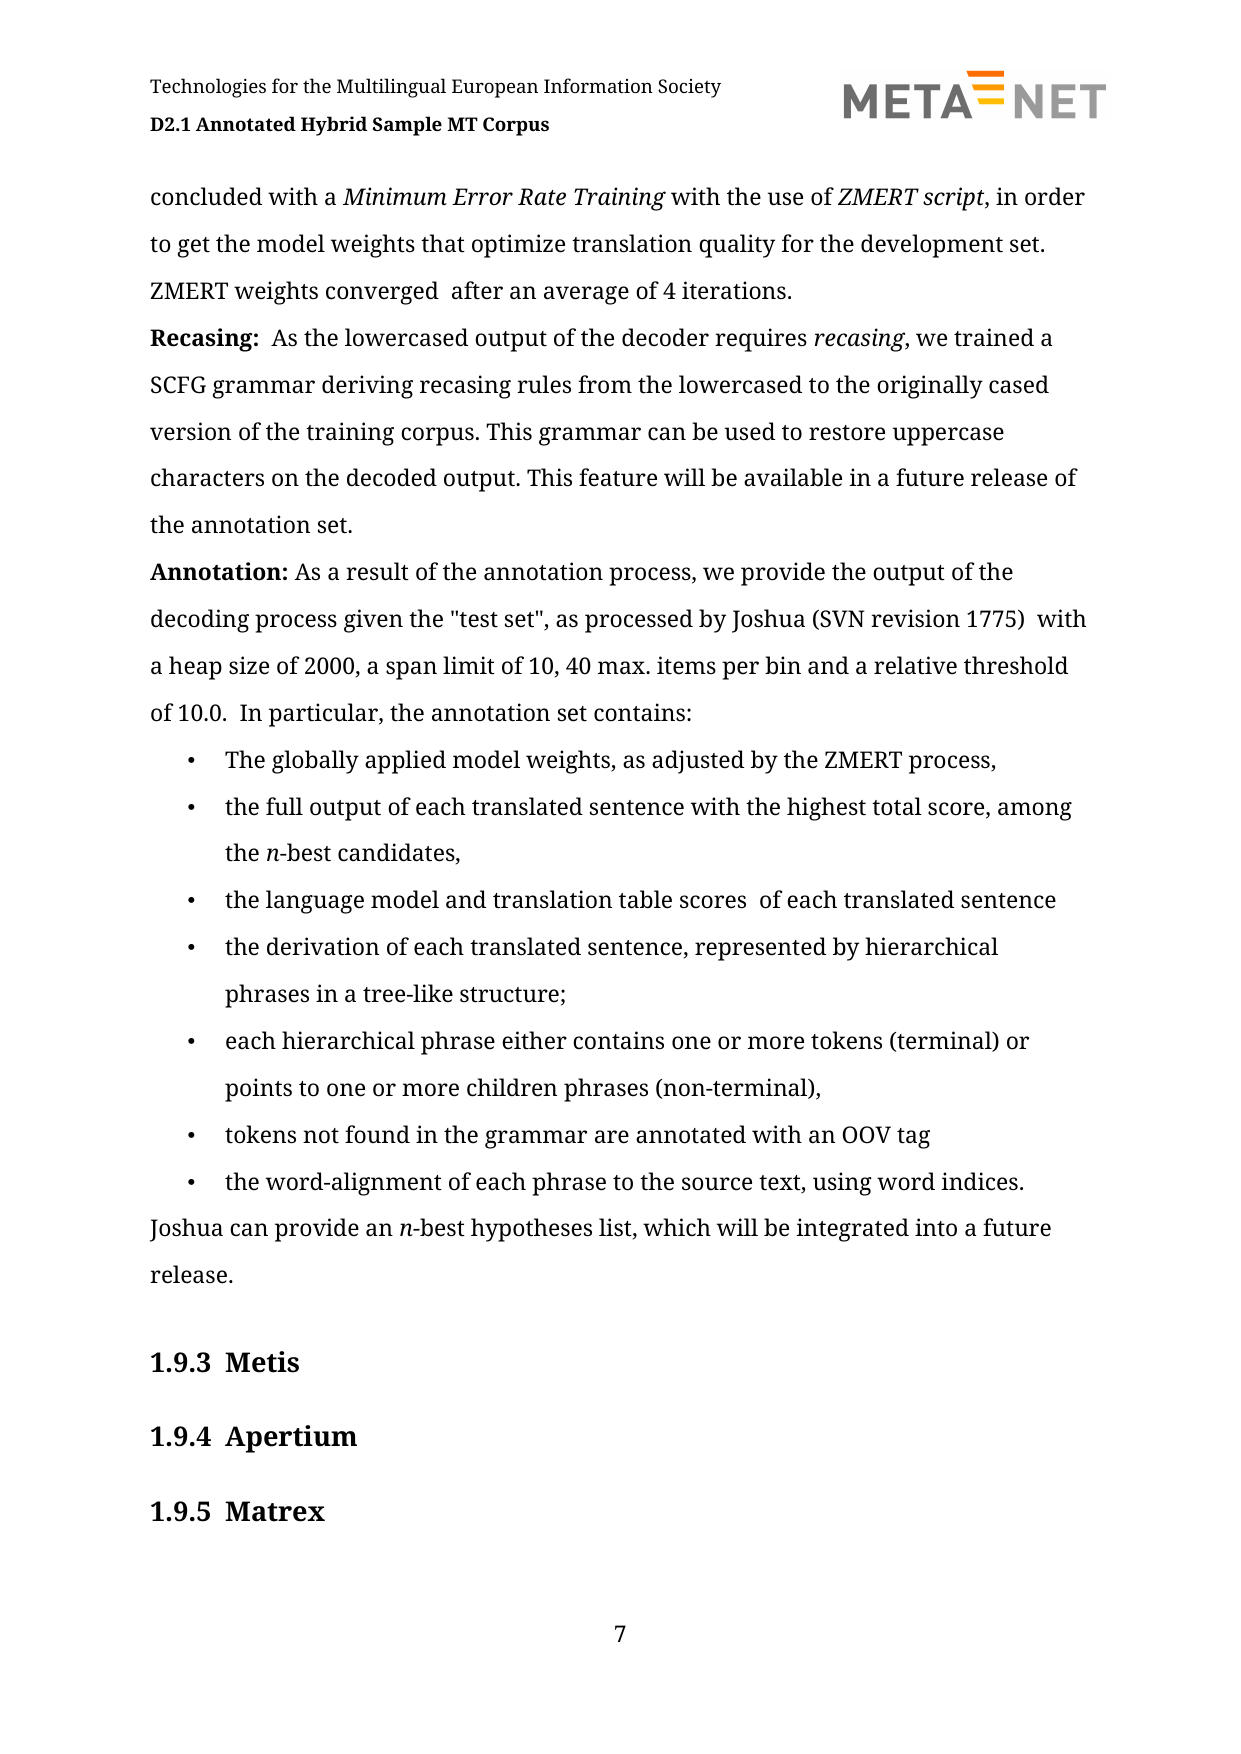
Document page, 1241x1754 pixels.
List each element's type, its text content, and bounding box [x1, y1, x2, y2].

picture [839, 69, 1111, 120]
text Recasing: As the lowercased output of the decoder requires recasing, we trained a SCFG grammar deriving recasing rules from the lowercased to the originally cased version of the training corpus. This grammar can be used to restore uppercase characters on the decoded output. This feature will be available in a future release of the annotation set. [150, 322, 1090, 540]
list tokens not found in the grammar are annotated with an OOV tag [187, 1118, 1090, 1150]
list The globally applied model weights, as adjusted by the ZMERT process, [187, 743, 1090, 775]
list each hierarchical phrase either contains one or more tokens (terminal) or points to one or more children phrases (non-terminal), [187, 1025, 1090, 1103]
text concluded with a Minimum Error Rate Training with the use of ZMERT script, in order to get the model weights that optimize translation quality for the development set. ZMERT weights converged after an average of 4 iterations. [150, 181, 1090, 306]
subtitle Metis [150, 1343, 1090, 1380]
subtitle Apertium [150, 1418, 1090, 1455]
text Joshua can provide an n-best hypotheses list, which will be integrated into a future release. [150, 1212, 1090, 1290]
list the language model and translation table scores of each translated sentence [187, 884, 1090, 915]
list the derivation of each translated sentence, represented by hierarchical phrases in a tree-like structure; [187, 931, 1090, 1009]
subtitle Matrex [150, 1492, 1090, 1529]
list the full output of each translated sentence with the highest total score, among the n-best candidates, [187, 790, 1090, 868]
list the word-alignment of each phrase to the source text, using word indices. [187, 1165, 1090, 1197]
text Annotation: As a result of the annotation process, we provide the output of the decoding process given the "test set", as processed by Joshua (SVN revision 1775) with a heap size of 2000, a span limit of 10, 40 max. items per bin and a relative threshold of 10.0. In particular, the annotation set contains: [150, 556, 1090, 728]
